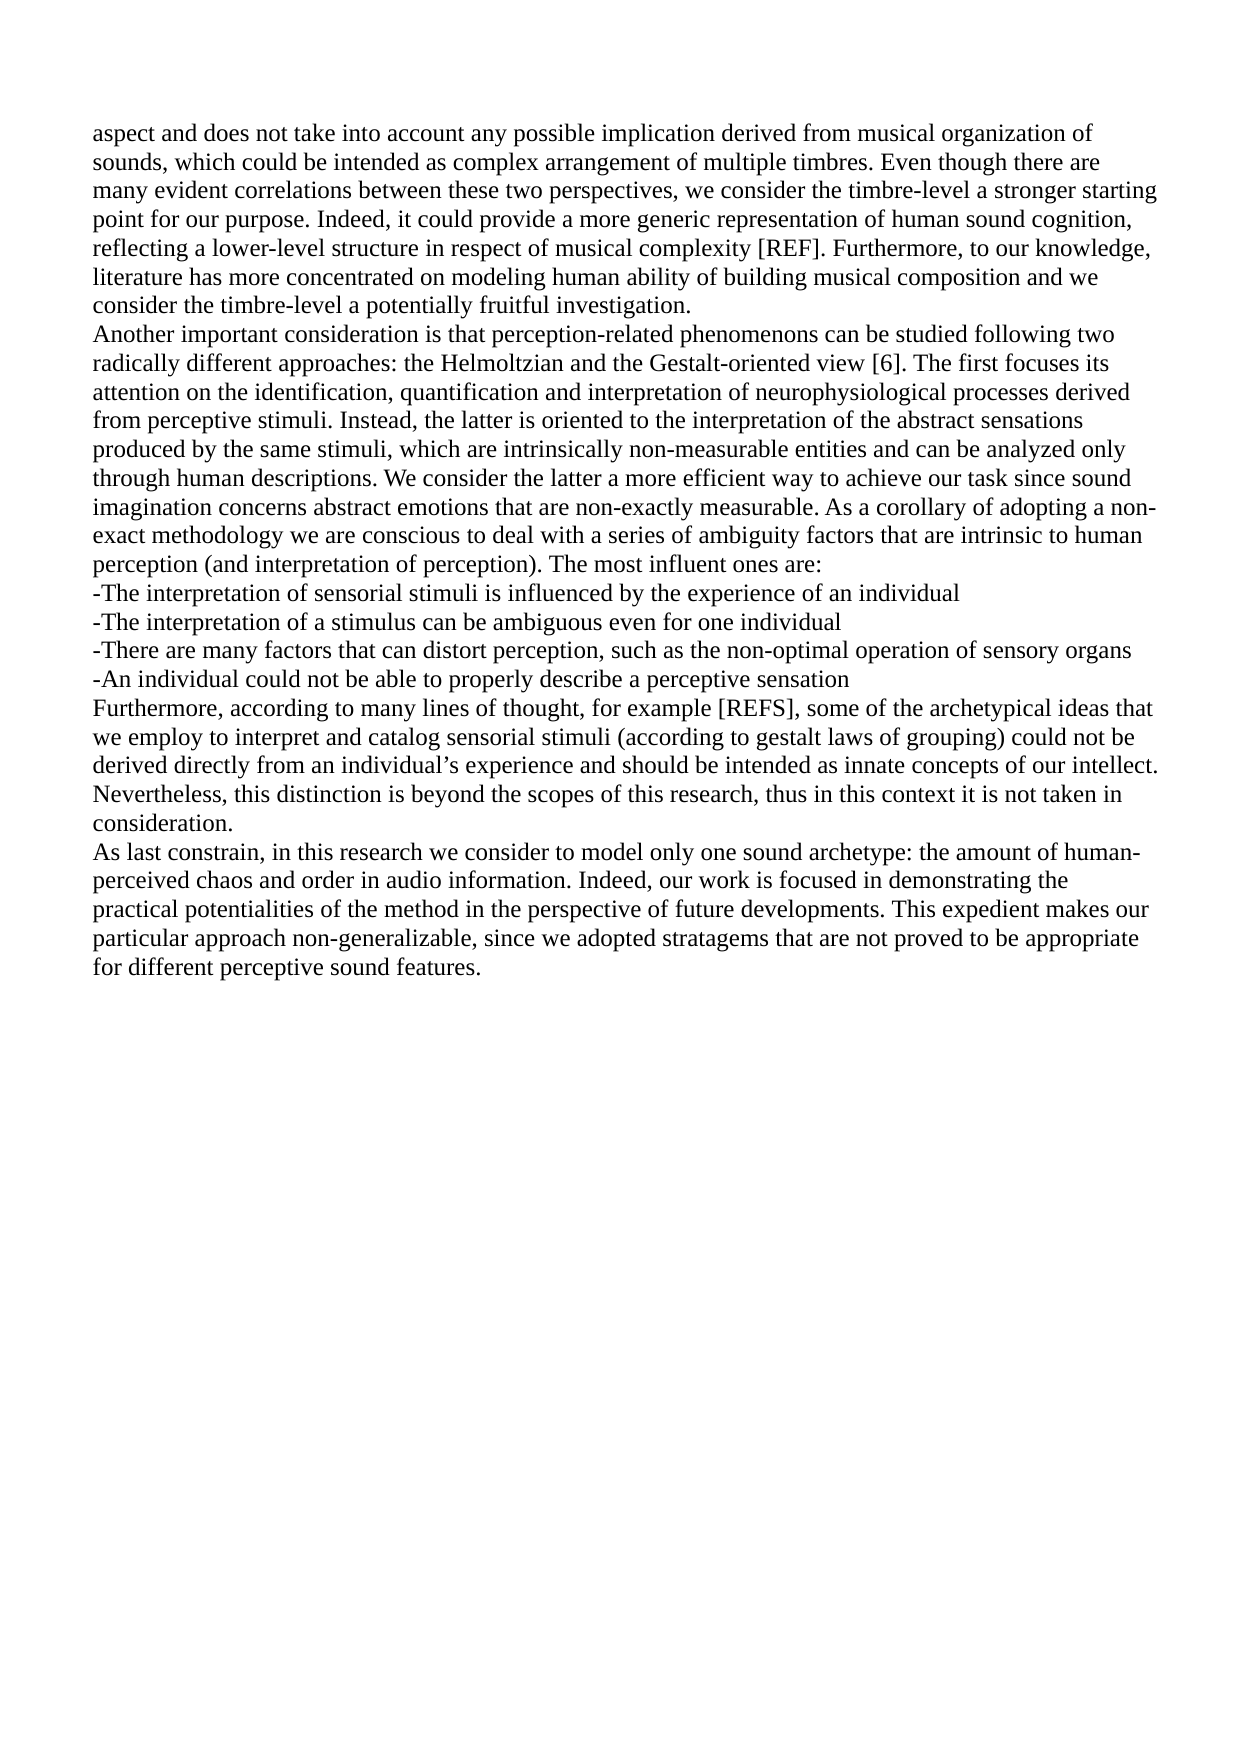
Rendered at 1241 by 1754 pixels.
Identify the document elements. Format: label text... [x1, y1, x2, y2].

text As last constrain, in this research we consider to model only one sound archetype: the amount of human-perceived chaos and order in audio information. Indeed, our work is focused in demonstrating the practical potentialities of the method in the perspective of future developments. This expedient makes our particular approach non-generalizable, since we adopted stratagems that are not proved to be appropriate for different perceptive sound features. [92, 837, 1160, 981]
text aspect and does not take into account any possible implication derived from musical organization of sounds, which could be intended as complex arrangement of multiple timbres. Even though there are many evident correlations between these two perspectives, we consider the timbre-level a stronger starting point for our purpose. Indeed, it could provide a more generic representation of human sound cognition, reflecting a lower-level structure in respect of musical complexity [REF]. Furthermore, to our knowledge, literature has more concentrated on modeling human ability of building musical composition and we consider the timbre-level a potentially fruitful investigation. [92, 118, 1160, 319]
text -There are many factors that can distort perception, such as the non-optimal operation of sensory organs [92, 636, 1160, 664]
text Another important consideration is that perception-related phenomenons can be studied following two radically different approaches: the Helmoltzian and the Gestalt-oriented view [6]. The first focuses its attention on the identification, quantification and interpretation of neurophysiological processes derived from perceptive stimuli. Instead, the latter is oriented to the interpretation of the abstract sensations produced by the same stimuli, which are intrinsically non-measurable entities and can be analyzed only through human descriptions. We consider the latter a more efficient way to achieve our task since sound imagination concerns abstract emotions that are non-exactly measurable. As a corollary of adopting a non-exact methodology we are conscious to deal with a series of ambiguity factors that are intrinsic to human perception (and interpretation of perception). The most influent ones are: [92, 319, 1160, 578]
text -An individual could not be able to properly describe a perceptive sensation [92, 664, 1160, 693]
text Furthermore, according to many lines of thought, for example [REFS], some of the archetypical ideas that we employ to interpret and catalog sensorial stimuli (according to gestalt laws of grouping) could not be derived directly from an individual’s experience and should be intended as innate concepts of our intellect. Nevertheless, this distinction is beyond the scopes of this research, thus in this context it is not taken in consideration. [92, 693, 1160, 837]
text -The interpretation of sensorial stimuli is influenced by the experience of an individual [92, 578, 1160, 607]
text -The interpretation of a stimulus can be ambiguous even for one individual [92, 607, 1160, 636]
